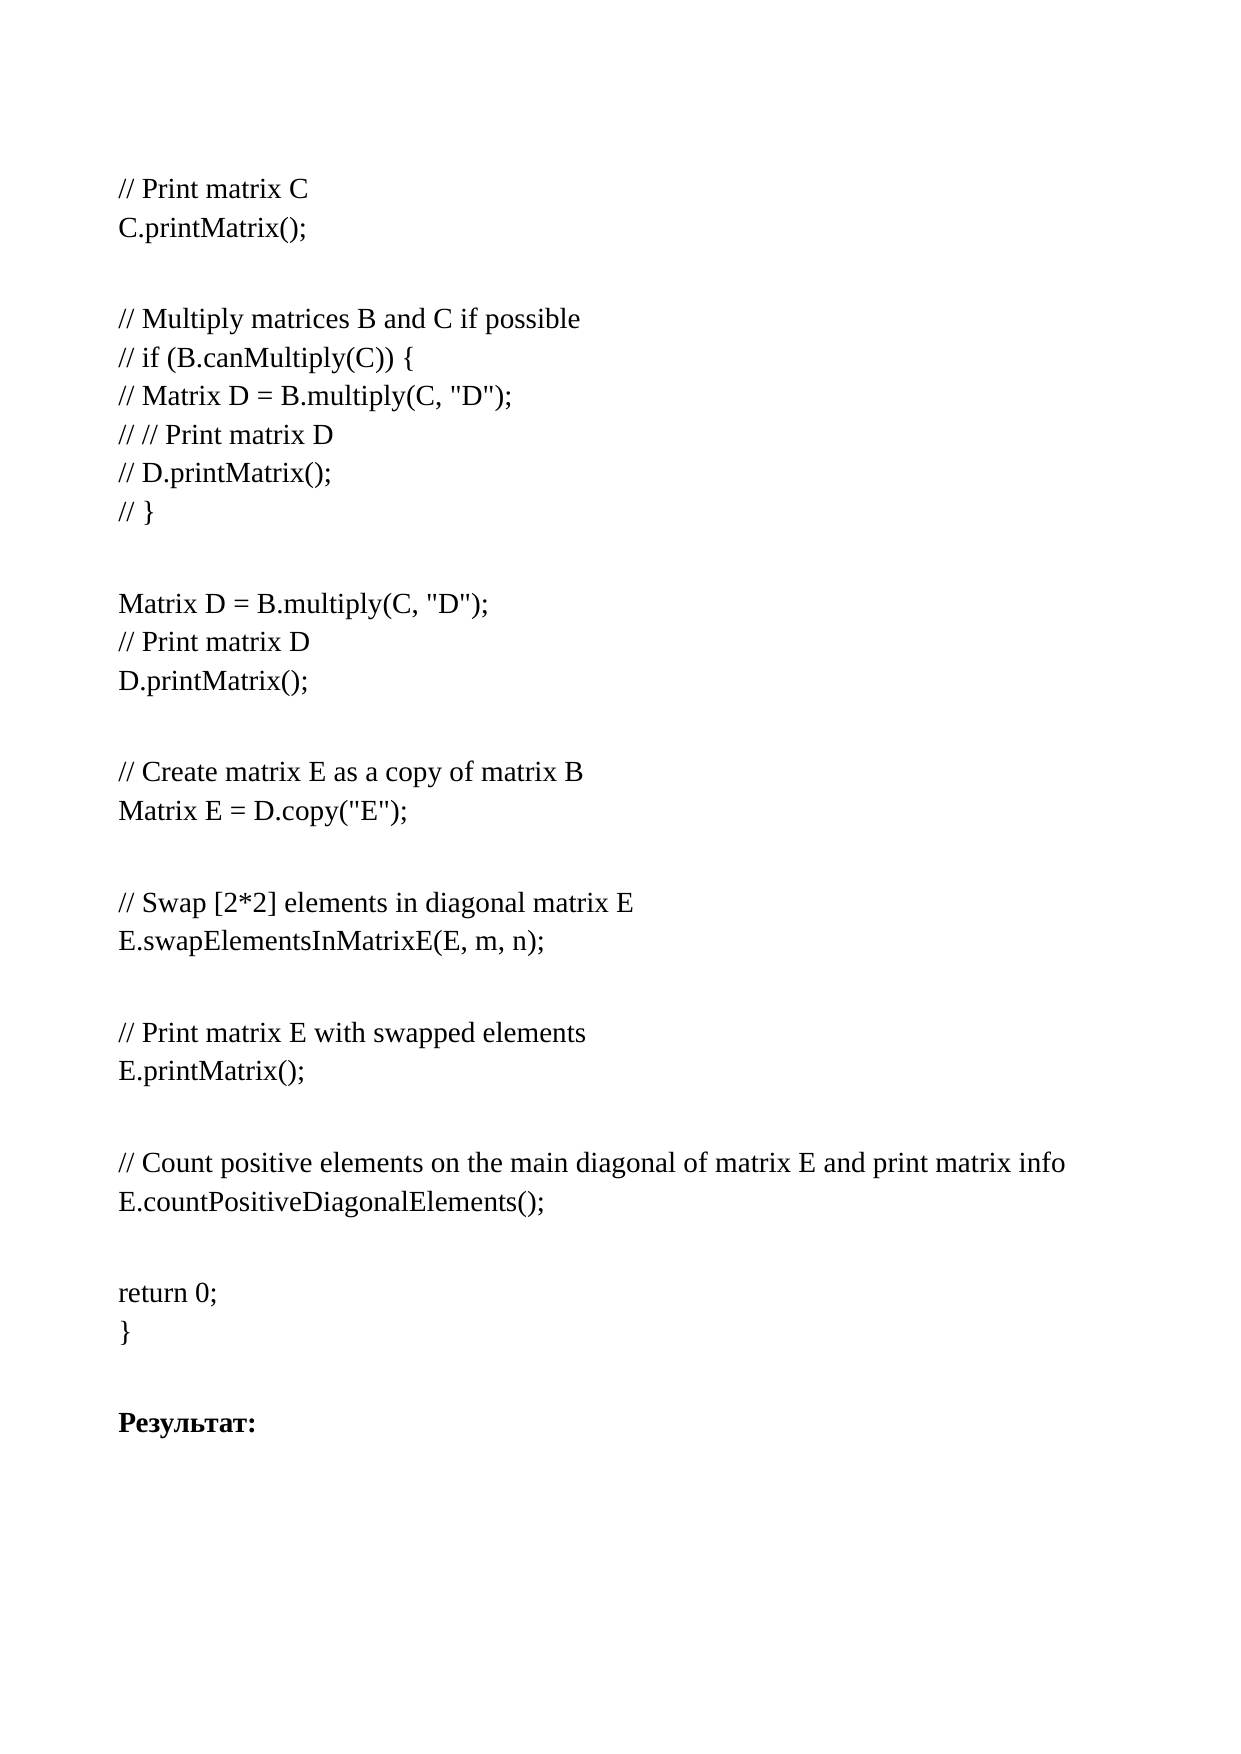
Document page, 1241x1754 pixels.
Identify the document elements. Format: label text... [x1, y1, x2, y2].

text // Swap [2*2] elements in diagonal matrix E [118, 885, 1122, 918]
text // D.printMatrix(); [118, 456, 1122, 489]
text // // Print matrix D [118, 417, 1122, 451]
text // } [118, 494, 1122, 528]
text // Multiply matrices B and C if possible [118, 301, 1122, 335]
text C.printMatrix(); [118, 210, 1122, 243]
text } [118, 1314, 1122, 1347]
text // Print matrix D [118, 624, 1122, 658]
text Результат: [118, 1406, 1122, 1439]
text // if (B.canMultiply(C)) { [118, 340, 1122, 373]
text // Print matrix C [118, 171, 1122, 205]
text Matrix E = D.copy("E"); [118, 793, 1122, 827]
text // Create matrix E as a copy of matrix B [118, 754, 1122, 788]
text E.printMatrix(); [118, 1053, 1122, 1087]
text E.countPositiveDiagonalElements(); [118, 1184, 1122, 1217]
text E.swapElementsInMatrixE(E, m, n); [118, 923, 1122, 957]
text D.printMatrix(); [118, 663, 1122, 696]
text // Count positive elements on the main diagonal of matrix E and print matrix info [118, 1145, 1122, 1179]
text // Print matrix E with swapped elements [118, 1015, 1122, 1048]
text // Matrix D = B.multiply(C, "D"); [118, 378, 1122, 412]
text Matrix D = B.multiply(C, "D"); [118, 586, 1122, 619]
text return 0; [118, 1275, 1122, 1309]
